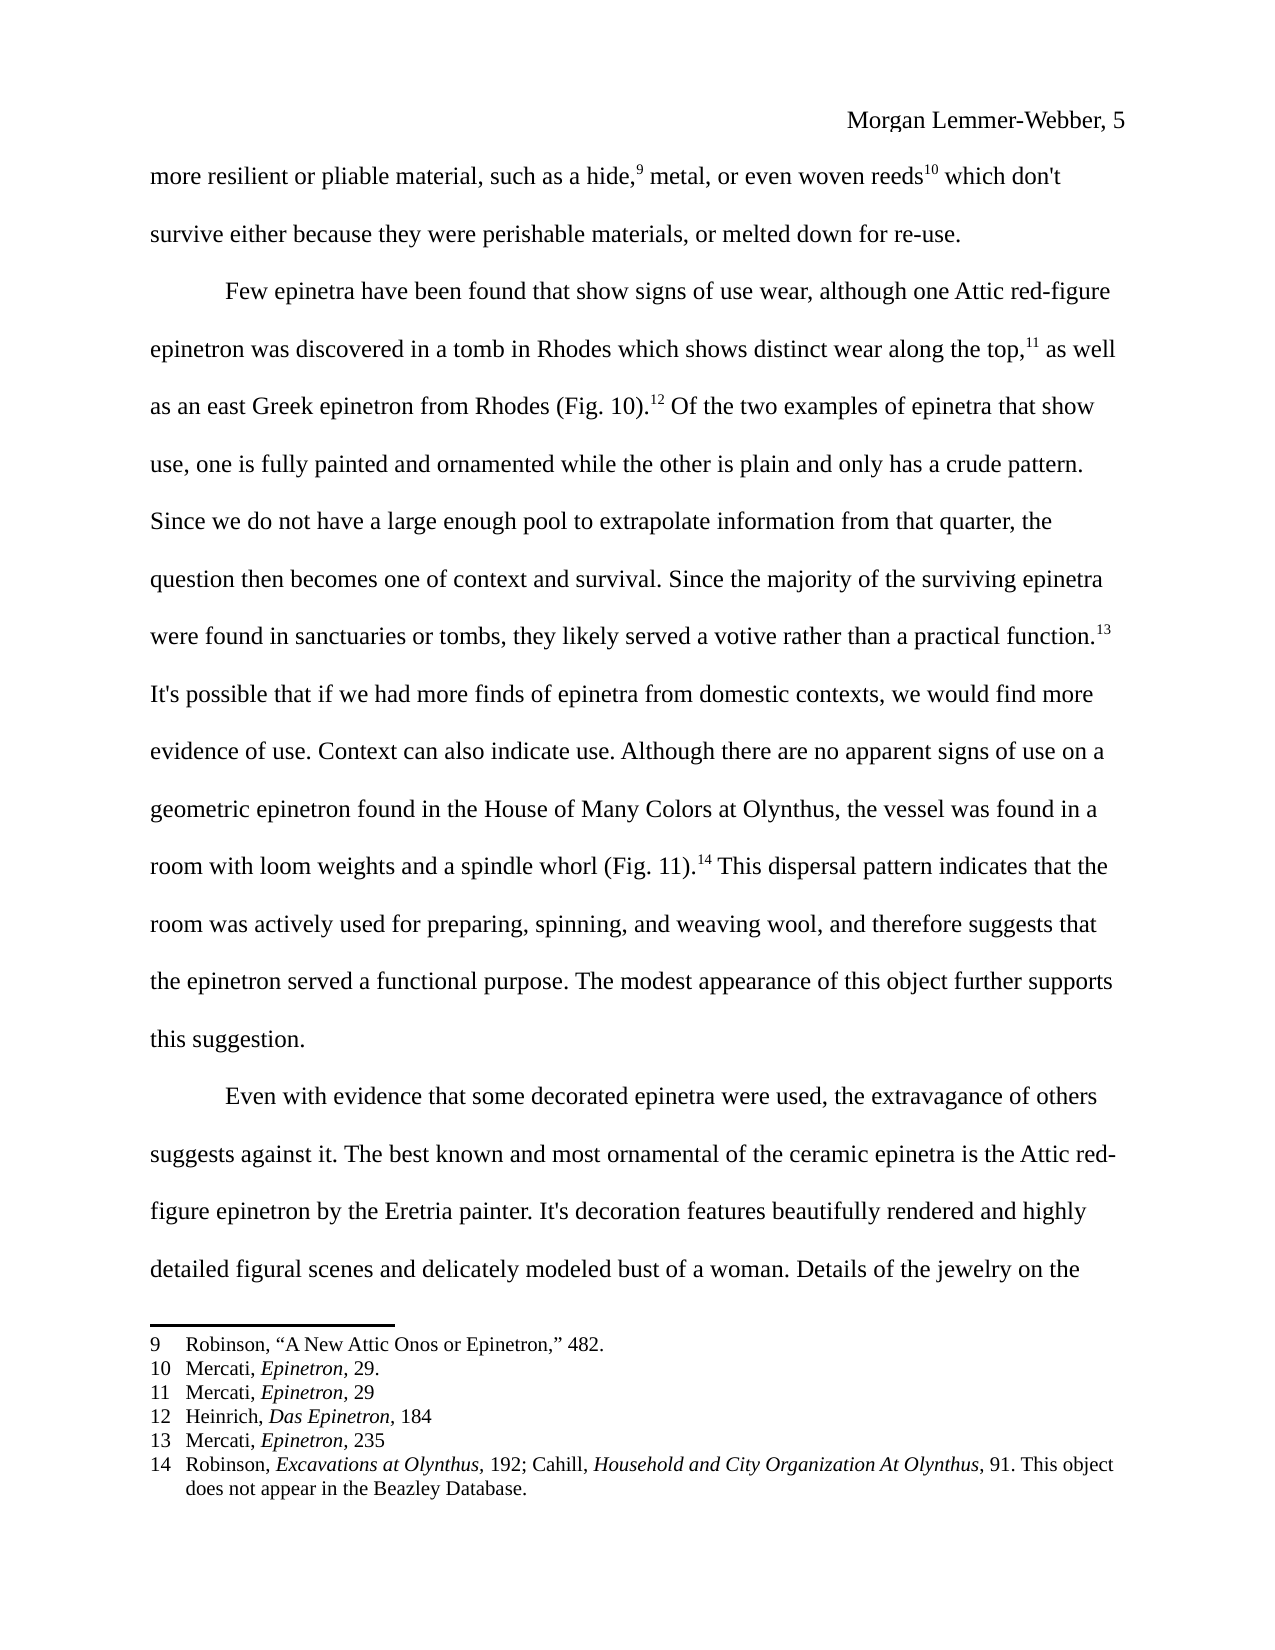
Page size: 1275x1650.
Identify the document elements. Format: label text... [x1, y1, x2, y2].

text Robinson, “A New Attic Onos or Epinetron,” 482. [150, 1332, 1125, 1356]
text Heinrich, Das Epinetron, 184 [150, 1404, 1125, 1428]
text Mercati, Epinetron, 29. [150, 1356, 1125, 1380]
text more resilient or pliable material, such as a hide, metal, or even woven reeds which don't survive either because they were perishable materials, or melted down for re-use. [150, 161, 1125, 247]
text Robinson, Excavations at Olynthus, 192; Cahill, Household and City Organization At Olynthus, 91. This object does not appear in the Beazley Database. [150, 1452, 1125, 1500]
text Mercati, Epinetron, 235 [150, 1428, 1125, 1452]
text Mercati, Epinetron, 29 [150, 1380, 1125, 1404]
text Few epinetra have been found that show signs of use wear, although one Attic red-figure epinetron was discovered in a tomb in Rhodes which shows distinct wear along the top, as well as an east Greek epinetron from Rhodes (Fig. 10). Of the two examples of epinetra that show use, one is fully painted and ornamented while the other is plain and only has a crude pattern. Since we do not have a large enough pool to extrapolate information from that quarter, the question then becomes one of context and survival. Since the majority of the surviving epinetra were found in sanctuaries or tombs, they likely served a votive rather than a practical function. It's possible that if we had more finds of epinetra from domestic contexts, we would find more evidence of use. Context can also indicate use. Although there are no apparent signs of use on a geometric epinetron found in the House of Many Colors at Olynthus, the vessel was found in a room with loom weights and a spindle whorl (Fig. 11). This dispersal pattern indicates that the room was actively used for preparing, spinning, and weaving wool, and therefore suggests that the epinetron served a functional purpose. The modest appearance of this object further supports this suggestion. [150, 276, 1125, 1052]
text Even with evidence that some decorated epinetra were used, the extravagance of others suggests against it. The best known and most ornamental of the ceramic epinetra is the Attic red-figure epinetron by the Eretria painter. It's decoration features beautifully rendered and highly detailed figural scenes and delicately modeled bust of a woman. Details of the jewelry on the [150, 1081, 1125, 1282]
